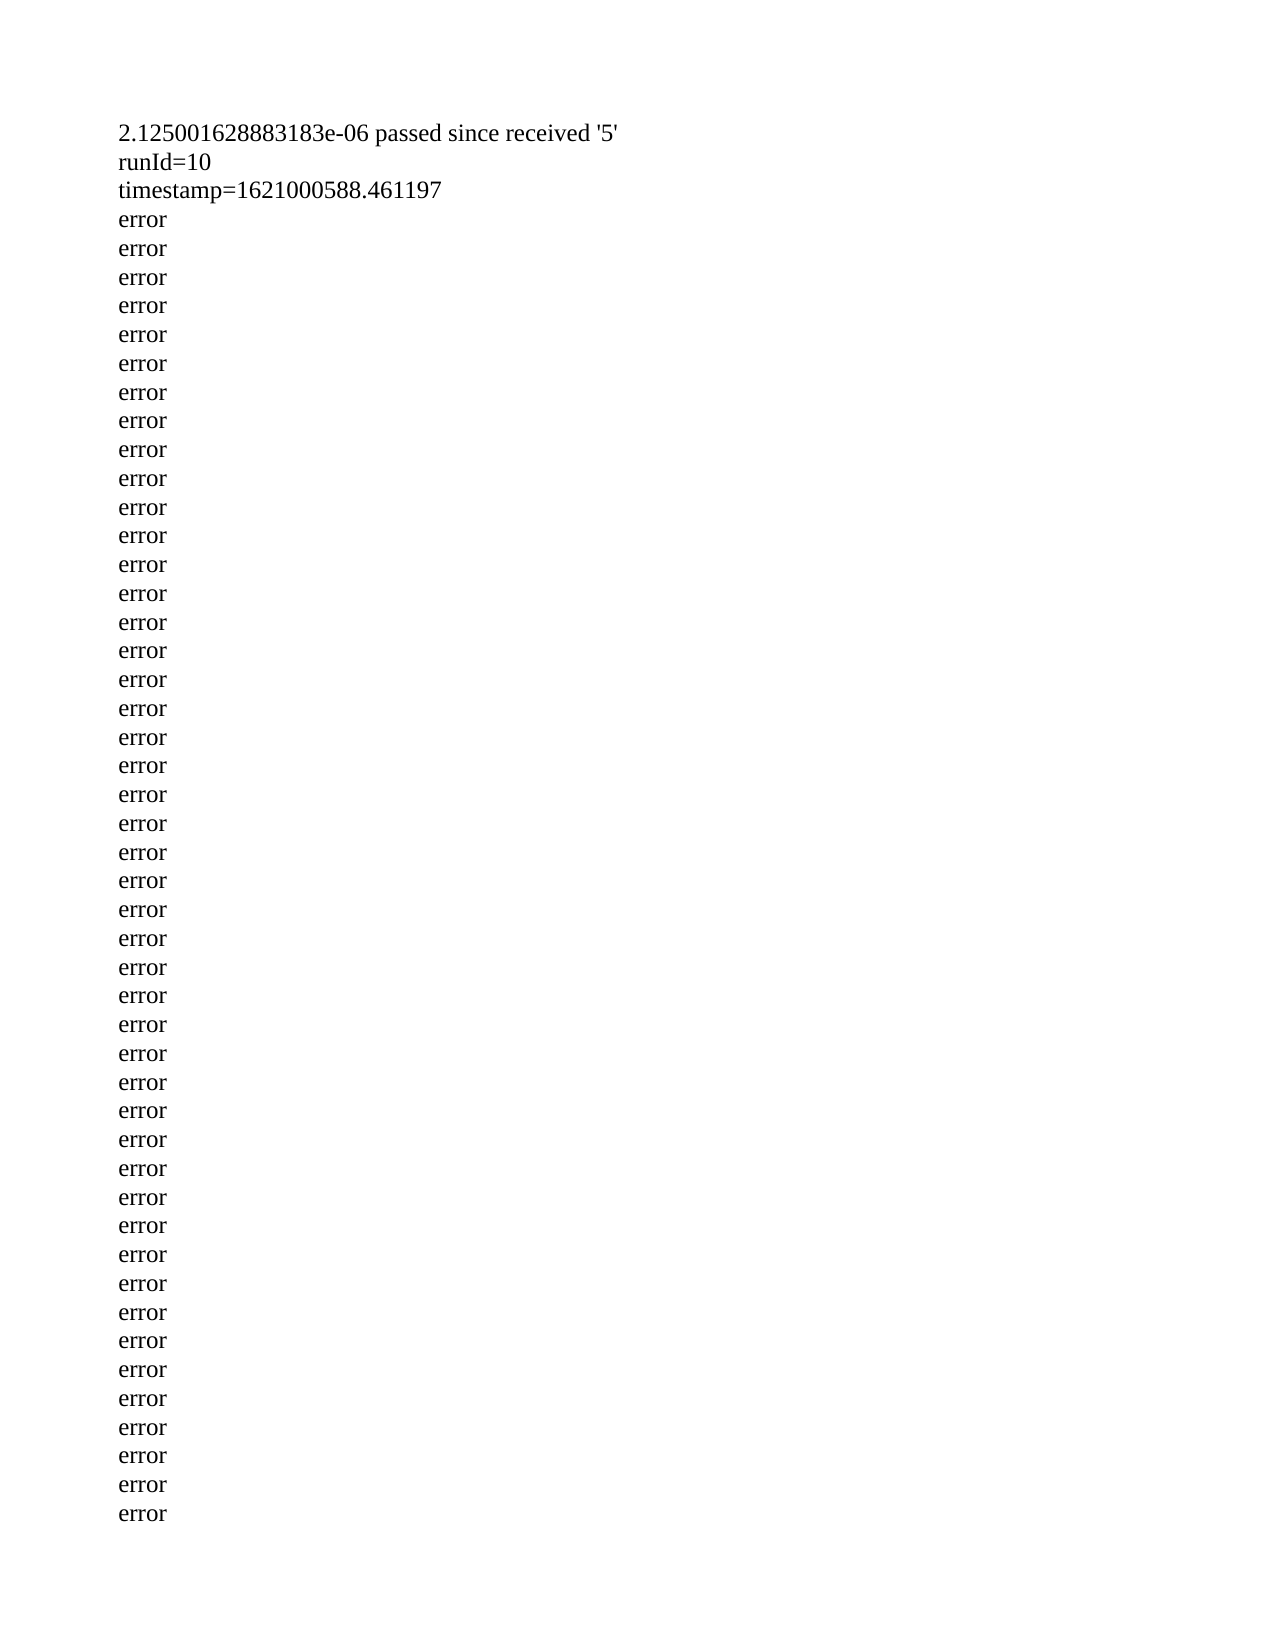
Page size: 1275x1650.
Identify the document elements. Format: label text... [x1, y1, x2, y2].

text error [118, 434, 1157, 463]
text error [118, 1239, 1157, 1268]
text error [118, 607, 1157, 636]
text error [118, 1326, 1157, 1354]
text error [118, 233, 1157, 262]
text error [118, 1038, 1157, 1067]
text error [118, 664, 1157, 693]
text error [118, 779, 1157, 808]
text error [118, 1297, 1157, 1326]
text timestamp=1621000588.461197 [118, 176, 1157, 204]
text error [118, 377, 1157, 406]
text error [118, 866, 1157, 894]
text error [118, 923, 1157, 952]
text error [118, 693, 1157, 722]
text 2.125001628883183e-06 passed since received '5' [118, 118, 1157, 147]
text error [118, 837, 1157, 866]
text error [118, 808, 1157, 837]
text error [118, 319, 1157, 348]
text error [118, 291, 1157, 319]
text error [118, 262, 1157, 291]
text error [118, 981, 1157, 1009]
text error [118, 1354, 1157, 1383]
text error [118, 1268, 1157, 1297]
text runId=10 [118, 147, 1157, 176]
text error [118, 751, 1157, 779]
text error [118, 204, 1157, 233]
text error [118, 722, 1157, 751]
text error [118, 1182, 1157, 1211]
text error [118, 521, 1157, 549]
text error [118, 1153, 1157, 1182]
text error [118, 1124, 1157, 1153]
text error [118, 1067, 1157, 1096]
text error [118, 492, 1157, 521]
text error [118, 549, 1157, 578]
text error [118, 894, 1157, 923]
text error [118, 952, 1157, 981]
text error [118, 1441, 1157, 1469]
text error [118, 1469, 1157, 1498]
text error [118, 463, 1157, 492]
text error [118, 1096, 1157, 1124]
text error [118, 1412, 1157, 1441]
text error [118, 1383, 1157, 1412]
text error [118, 578, 1157, 607]
text error [118, 348, 1157, 377]
text error [118, 636, 1157, 664]
text error [118, 1009, 1157, 1038]
text error [118, 1498, 1157, 1527]
text error [118, 1211, 1157, 1239]
text error [118, 406, 1157, 434]
